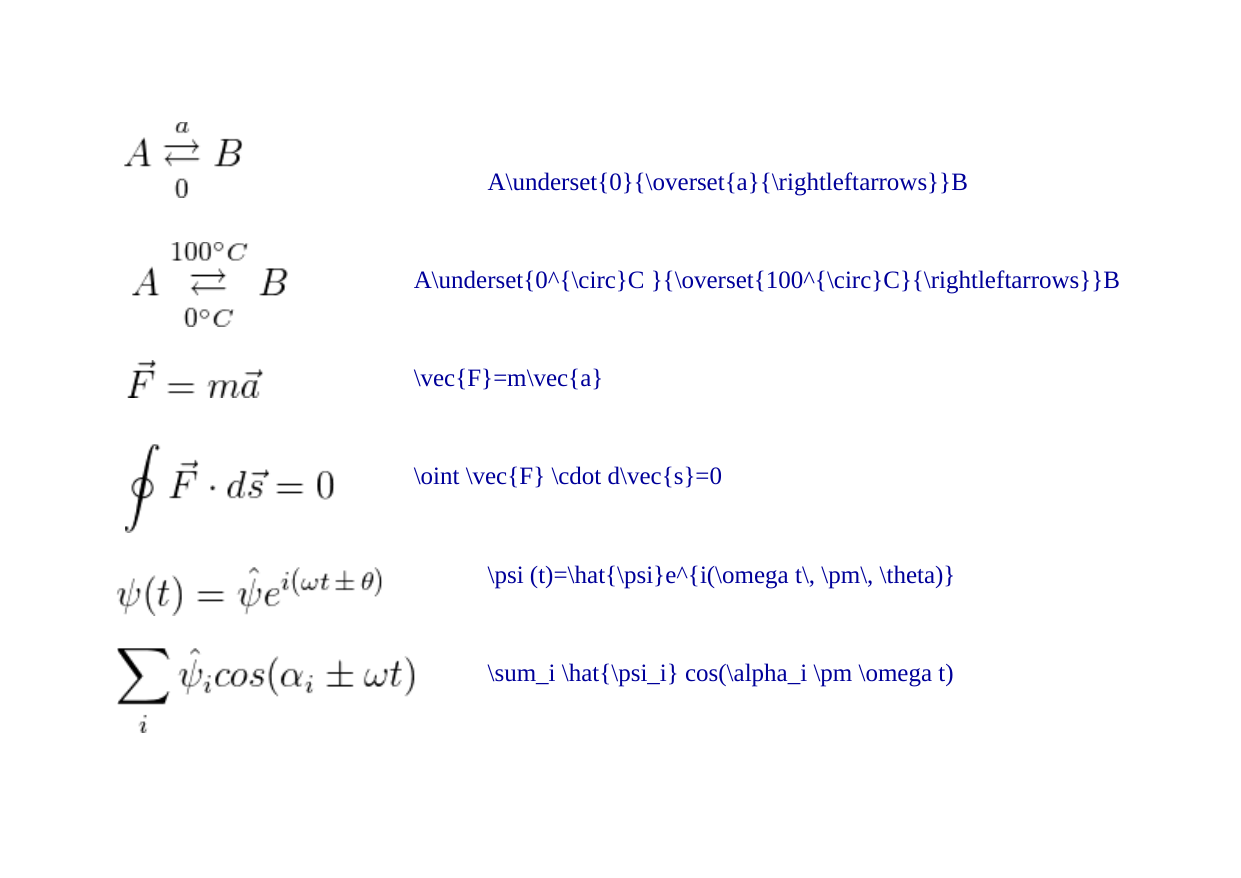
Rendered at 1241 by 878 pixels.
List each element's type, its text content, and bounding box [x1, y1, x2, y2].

picture [125, 443, 335, 533]
text \vec{F}=m\vec{a} [264, 363, 1122, 392]
text \psi (t)=\hat{\psi}e^{i(\omega t\, \pm\, \theta)} [118, 560, 1122, 588]
text \oint \vec{F} \cdot d\vec{s}=0 [335, 462, 1122, 490]
text \sum_i \hat{\psi_i} cos(\alpha_i \pm \omega t) [416, 658, 1122, 687]
text A\underset{0}{\overset{a}{\rightleftarrows}}B [243, 167, 1122, 196]
picture [116, 566, 383, 616]
text A\underset{0^{\circ}C }{\overset{100^{\circ}C}{\rightleftarrows}}B [288, 265, 1122, 294]
picture [127, 360, 264, 398]
picture [117, 647, 416, 733]
picture [131, 242, 288, 327]
picture [123, 122, 243, 198]
